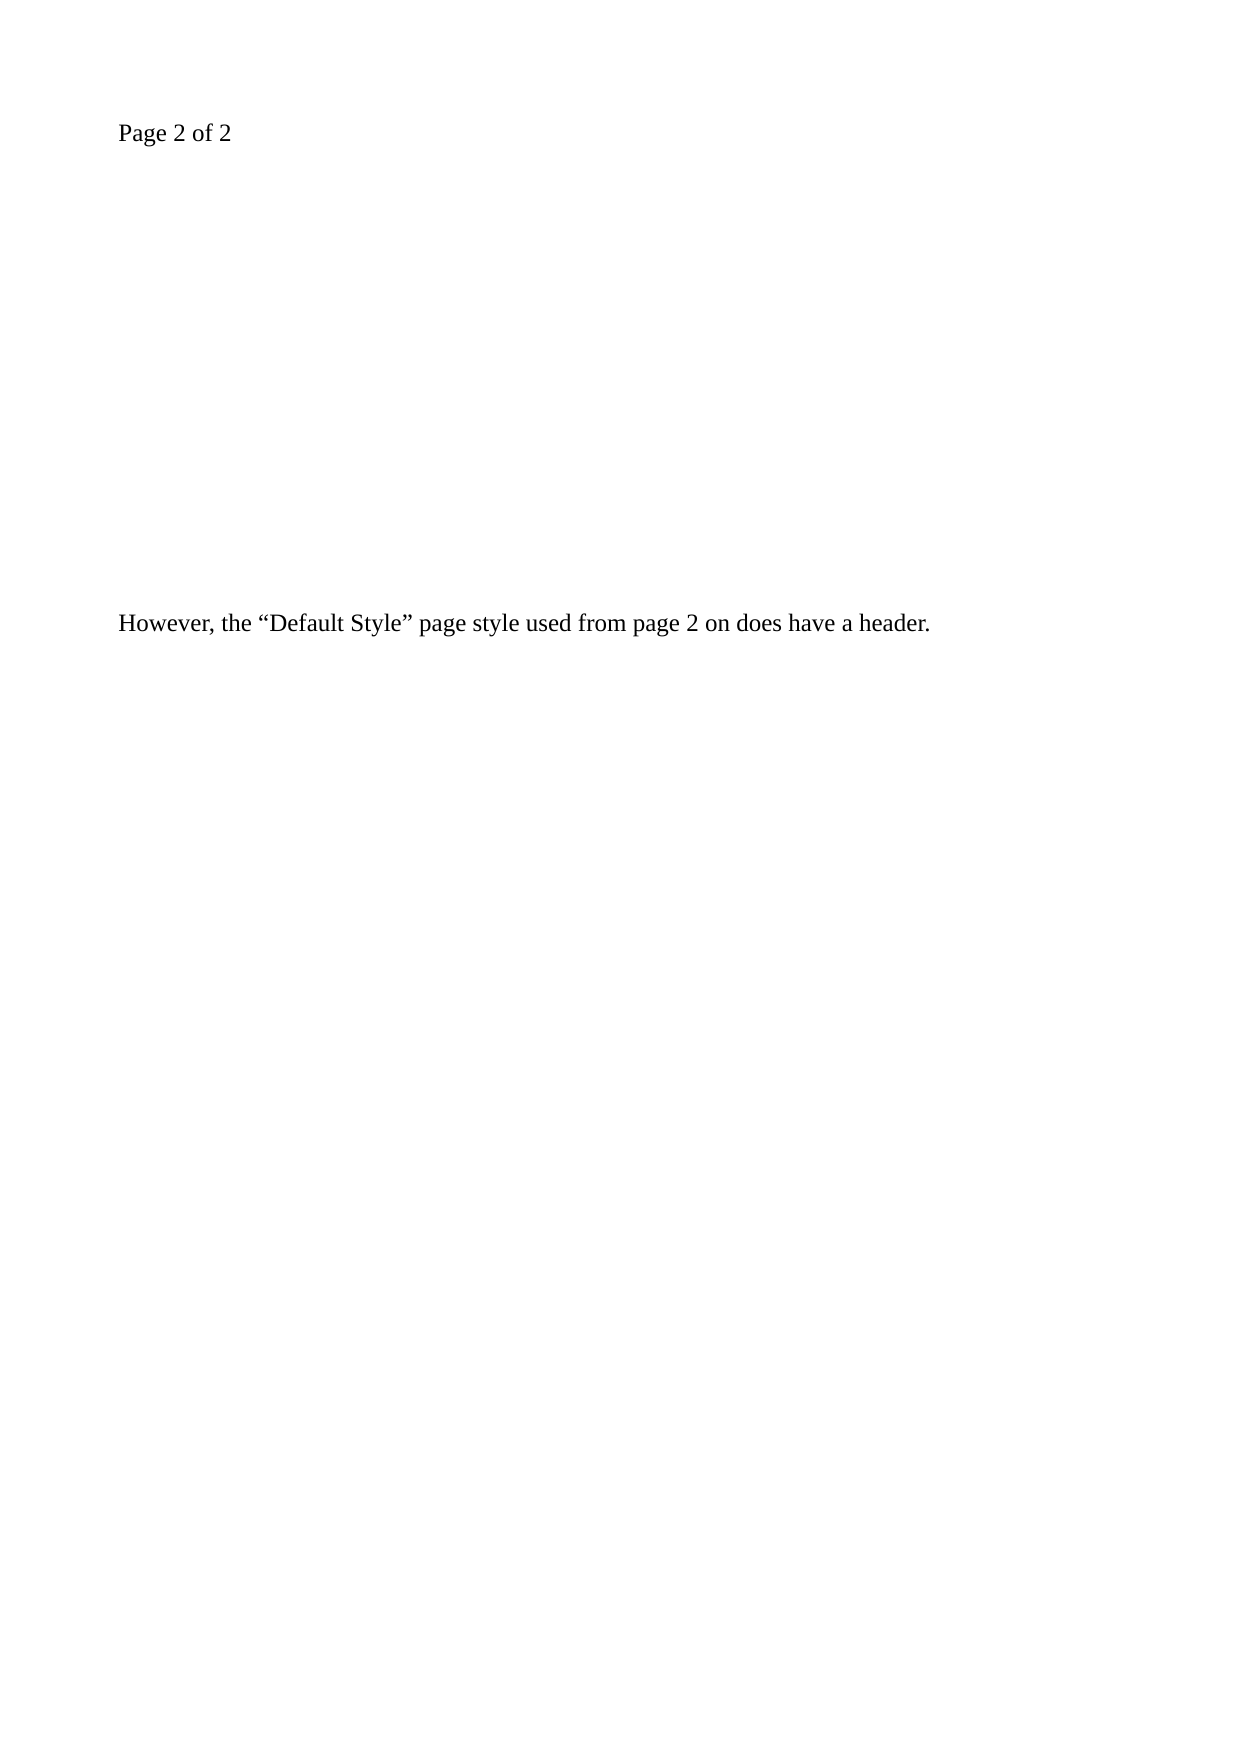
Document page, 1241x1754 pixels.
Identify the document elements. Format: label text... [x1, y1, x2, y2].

text However, the “Default Style” page style used from page 2 on does have a header. [118, 608, 1122, 636]
